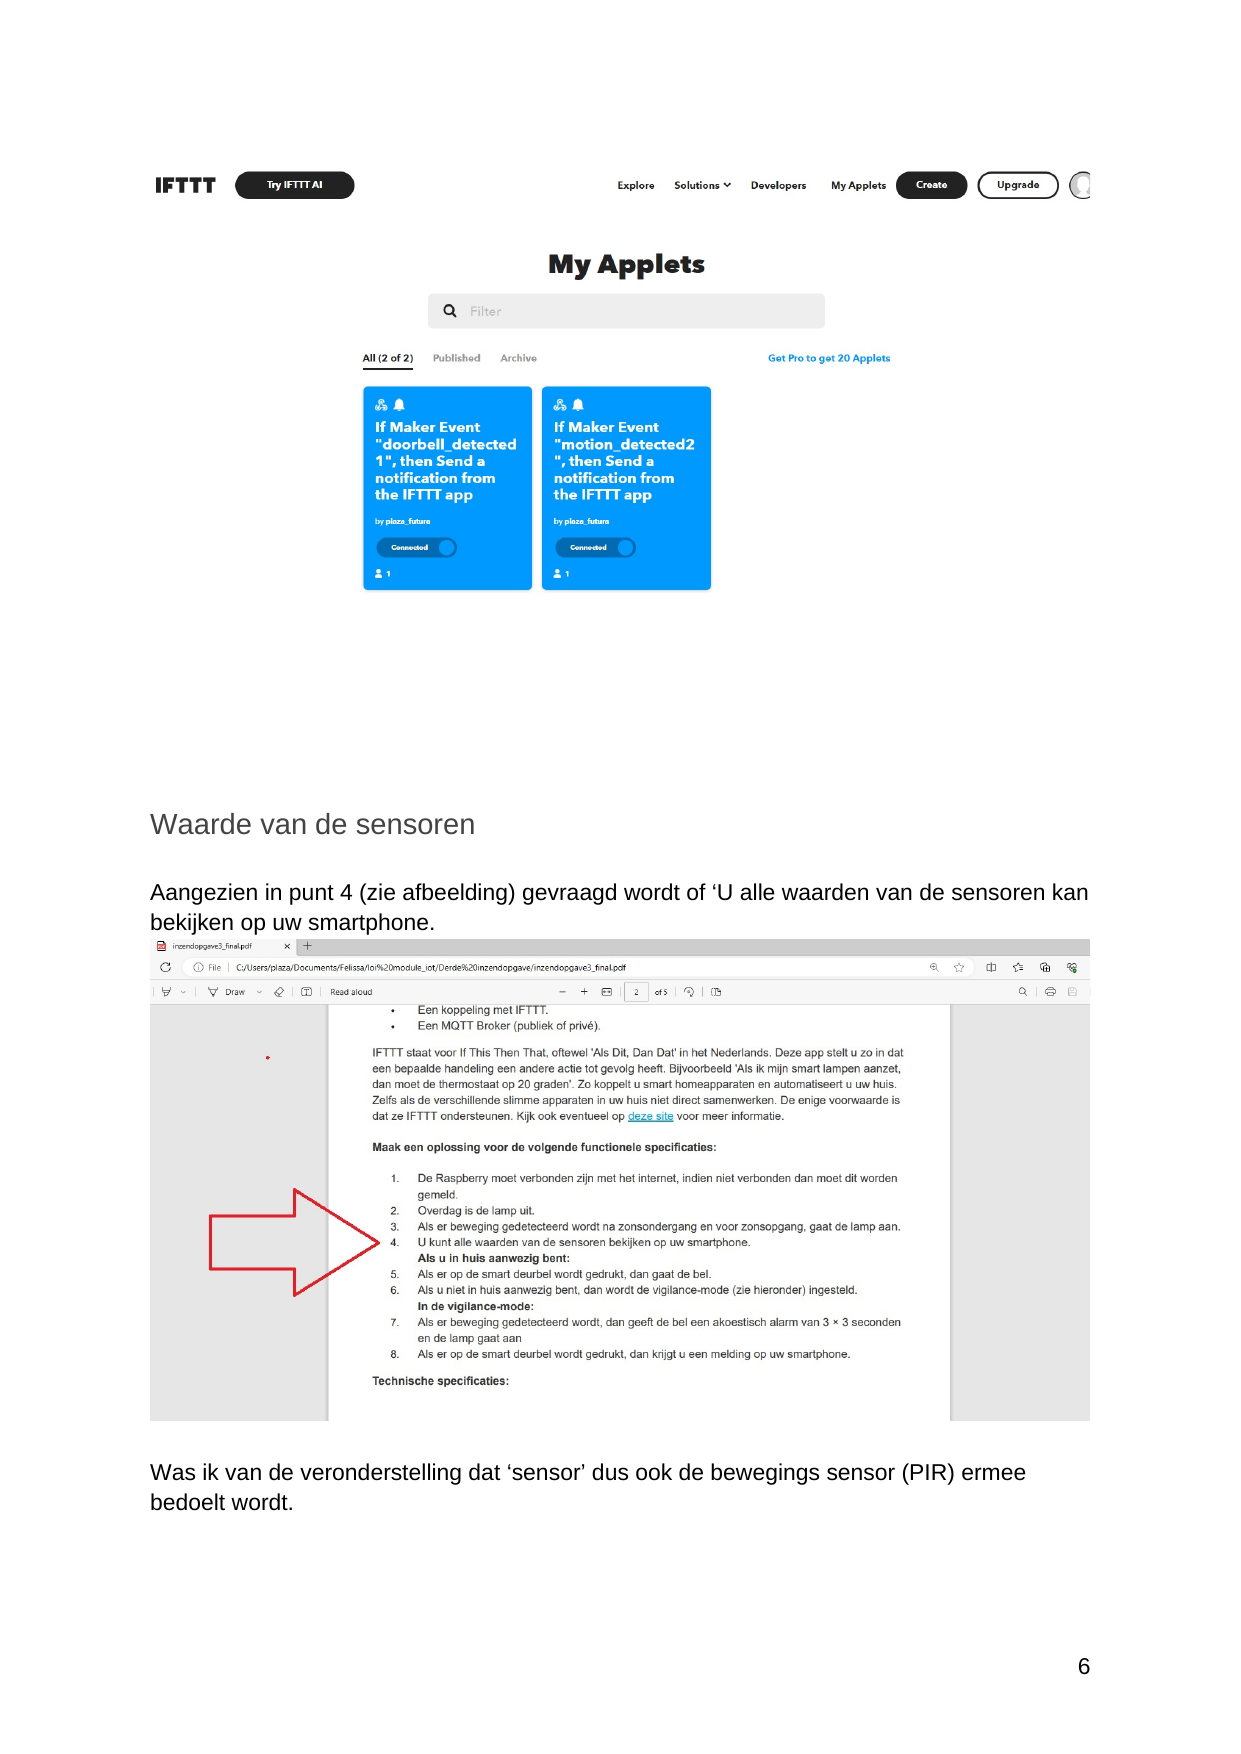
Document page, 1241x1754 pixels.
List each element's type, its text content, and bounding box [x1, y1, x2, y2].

text Aangezien in punt 4 (zie afbeelding) gevraagd wordt of ‘U alle waarden van de sensoren kan bekijken op uw smartphone. [150, 879, 1090, 935]
picture [150, 162, 1091, 740]
picture [150, 939, 1091, 1421]
subtitle Waarde van de sensoren [150, 807, 1090, 840]
text Was ik van de veronderstelling dat ‘sensor’ dus ook de bewegings sensor (PIR) ermee bedoelt wordt. [150, 1458, 1090, 1515]
